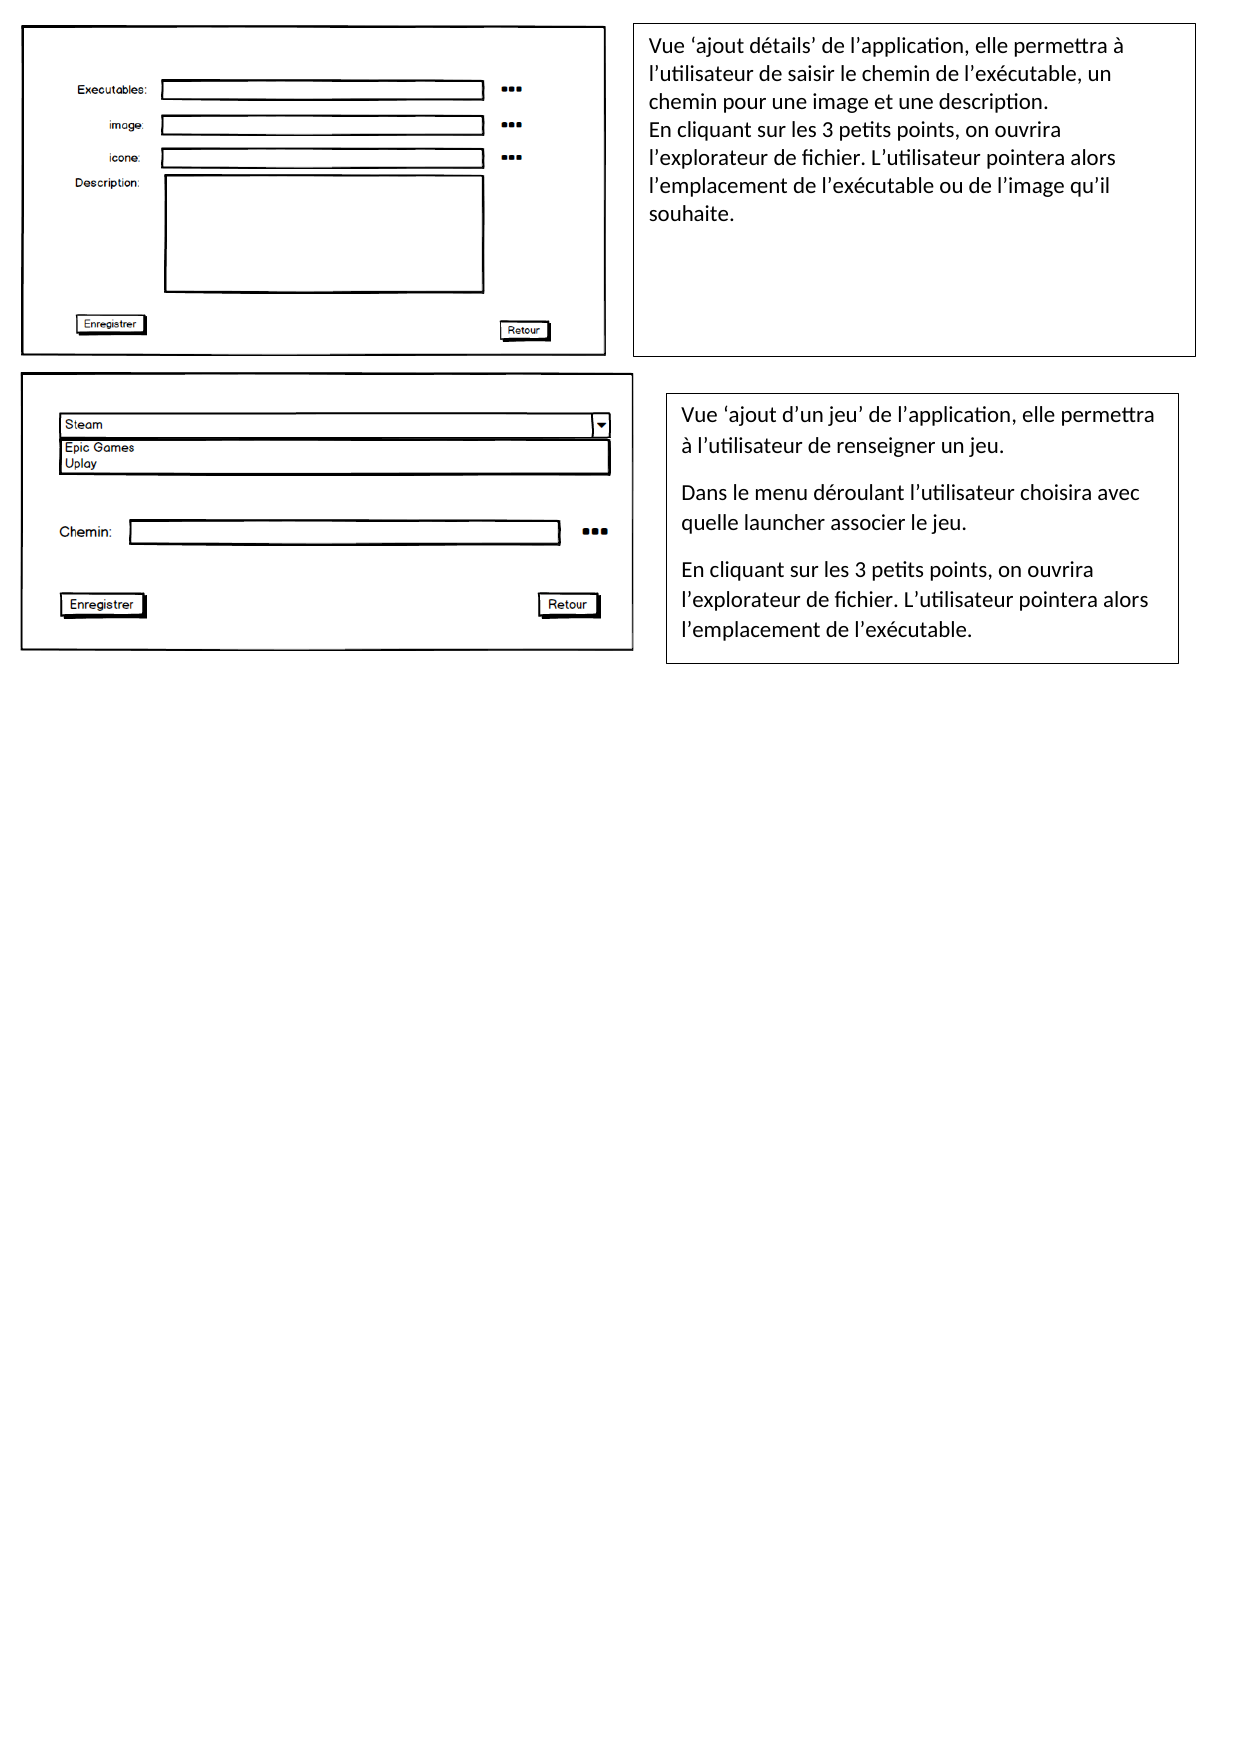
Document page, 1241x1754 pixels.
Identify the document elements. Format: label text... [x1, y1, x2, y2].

text Vue ‘ajout d’un jeu’ de l’application, elle permettra à l’utilisateur de renseigner un jeu. [681, 401, 1164, 459]
picture [20, 372, 634, 651]
picture [21, 25, 606, 356]
text En cliquant sur les 3 petits points, on ouvrira l’explorateur de fichier. L’utilisateur pointera alors l’emplacement de l’exécutable. [681, 555, 1164, 643]
text Dans le menu déroulant l’utilisateur choisira avec quelle launcher associer le jeu. [681, 478, 1164, 536]
